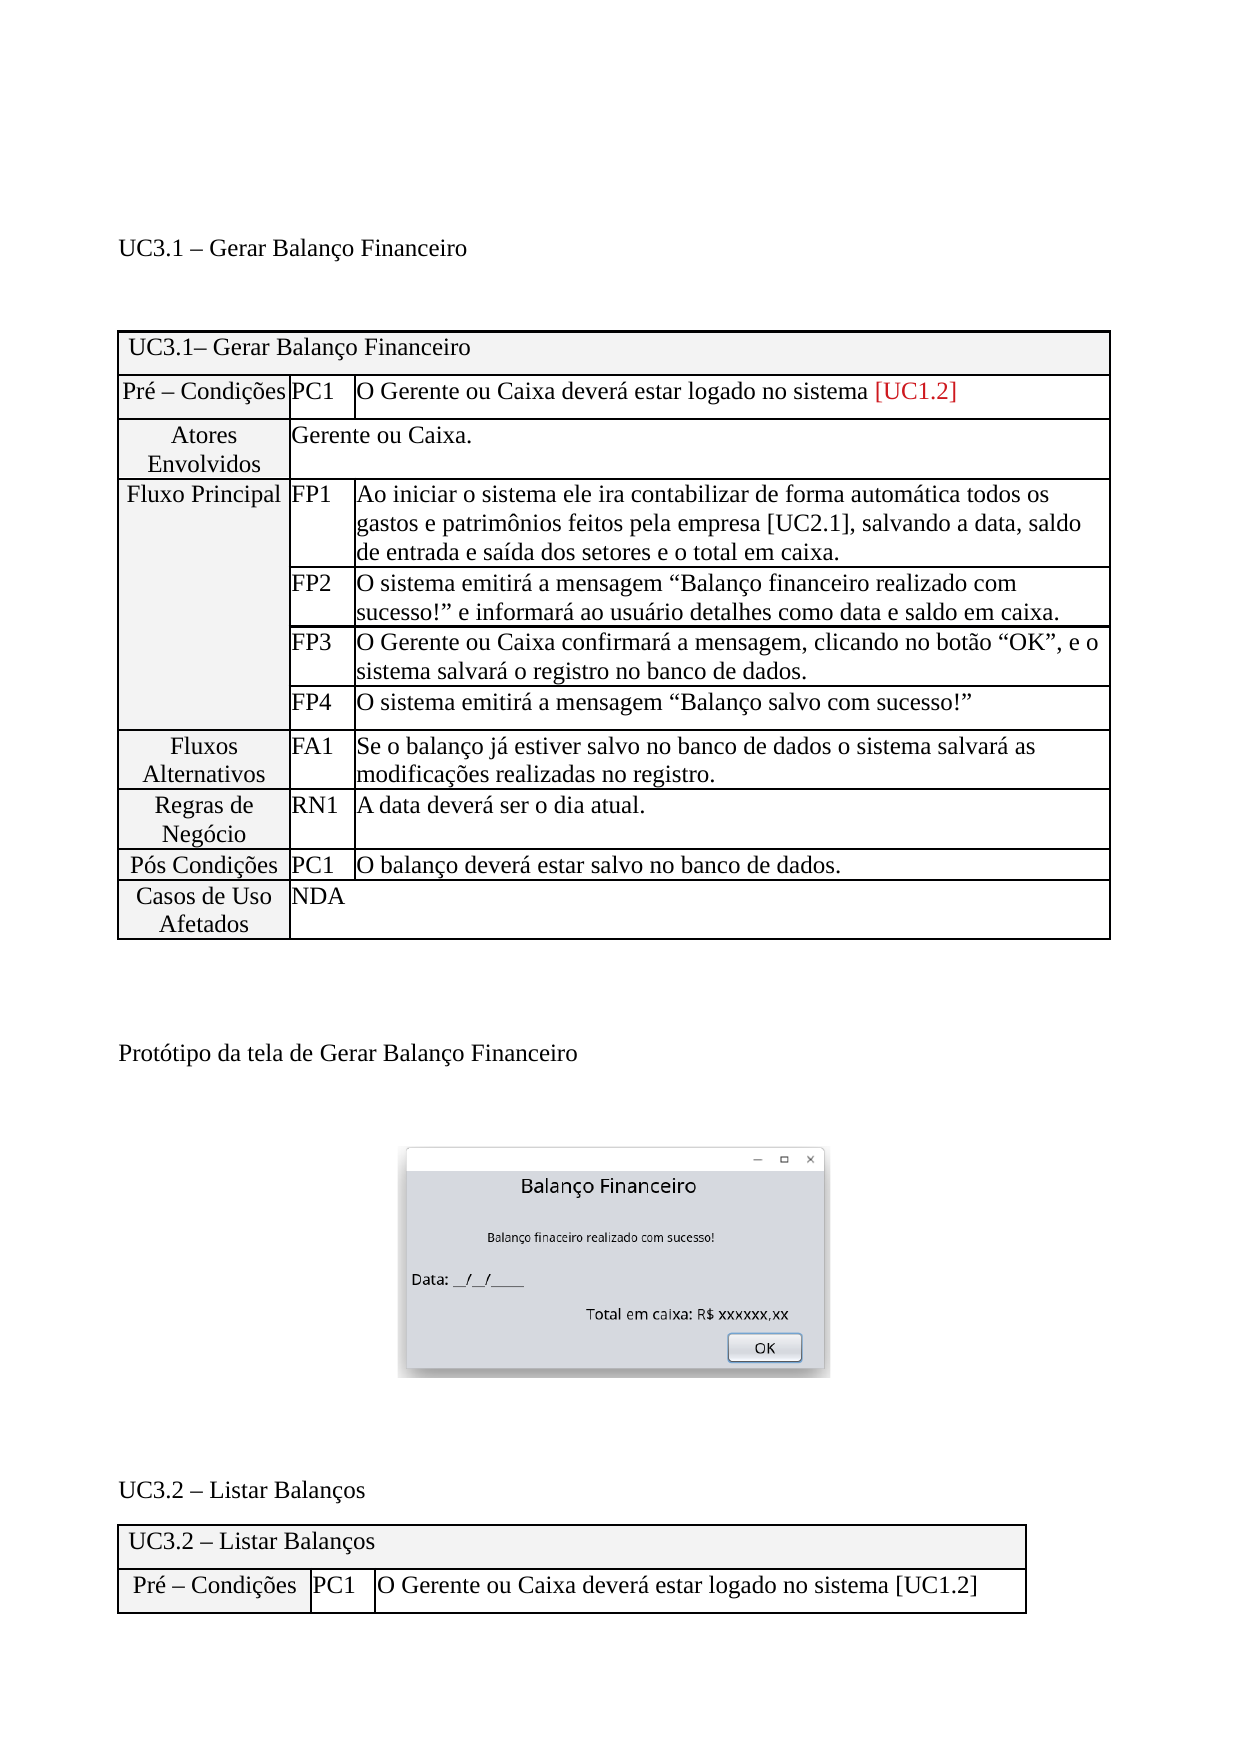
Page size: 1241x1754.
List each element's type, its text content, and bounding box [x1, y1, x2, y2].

table_cell Gerente ou Caixa. [291, 420, 1109, 477]
table_cell A data deverá ser o dia atual. [356, 790, 1109, 848]
table_cell Pré – Condições [119, 1570, 310, 1612]
text UC3.1 – Gerar Balanço Financeiro [118, 233, 1122, 262]
table_cell Fluxo Principal [119, 480, 289, 729]
table_cell FP3 [291, 628, 354, 685]
picture [397, 1146, 831, 1378]
table_cell Pós Condições [119, 850, 289, 879]
table_cell Atores Envolvidos [119, 420, 289, 477]
table_cell PC1 [312, 1570, 374, 1612]
table_cell FP2 [291, 568, 354, 625]
table_cell FP4 [291, 687, 354, 729]
text Protótipo da tela de Gerar Balanço Financeiro [118, 1038, 1122, 1066]
table_header UC3.2 – Listar Balanços [119, 1526, 1025, 1568]
table_cell Casos de Uso Afetados [119, 881, 289, 938]
table_cell O sistema emitirá a mensagem “Balanço financeiro realizado com sucesso!” e informará ao usuário detalhes como data e saldo em caixa. [356, 568, 1109, 625]
text UC3.2 – Listar Balanços [118, 1476, 1122, 1504]
table_cell PC1 [291, 850, 354, 879]
table_cell Pré – Condições [119, 376, 289, 418]
table_cell Se o balanço já estiver salvo no banco de dados o sistema salvará as modificações realizadas no registro. [356, 731, 1109, 788]
table_cell Ao iniciar o sistema ele ira contabilizar de forma automática todos os gastos e patrimônios feitos pela empresa [UC2.1], salvando a data, saldo de entrada e saída dos setores e o total em caixa. [356, 480, 1109, 566]
table_cell O sistema emitirá a mensagem “Balanço salvo com sucesso!” [356, 687, 1109, 729]
table_cell O Gerente ou Caixa deverá estar logado no sistema [UC1.2] [356, 376, 1109, 418]
table_cell O Gerente ou Caixa confirmará a mensagem, clicando no botão “OK”, e o sistema salvará o registro no banco de dados. [356, 628, 1109, 685]
table_cell Regras de Negócio [119, 790, 289, 848]
table_cell NDA [291, 881, 1109, 938]
table_cell Fluxos Alternativos [119, 731, 289, 788]
table_header UC3.1– Gerar Balanço Financeiro [119, 333, 1109, 374]
table_cell RN1 [291, 790, 354, 848]
table_cell FP1 [291, 480, 354, 566]
table_cell O Gerente ou Caixa deverá estar logado no sistema [UC1.2] [376, 1570, 1025, 1612]
table_cell FA1 [291, 731, 354, 788]
table_cell O balanço deverá estar salvo no banco de dados. [356, 850, 1109, 879]
table_cell PC1 [291, 376, 354, 418]
